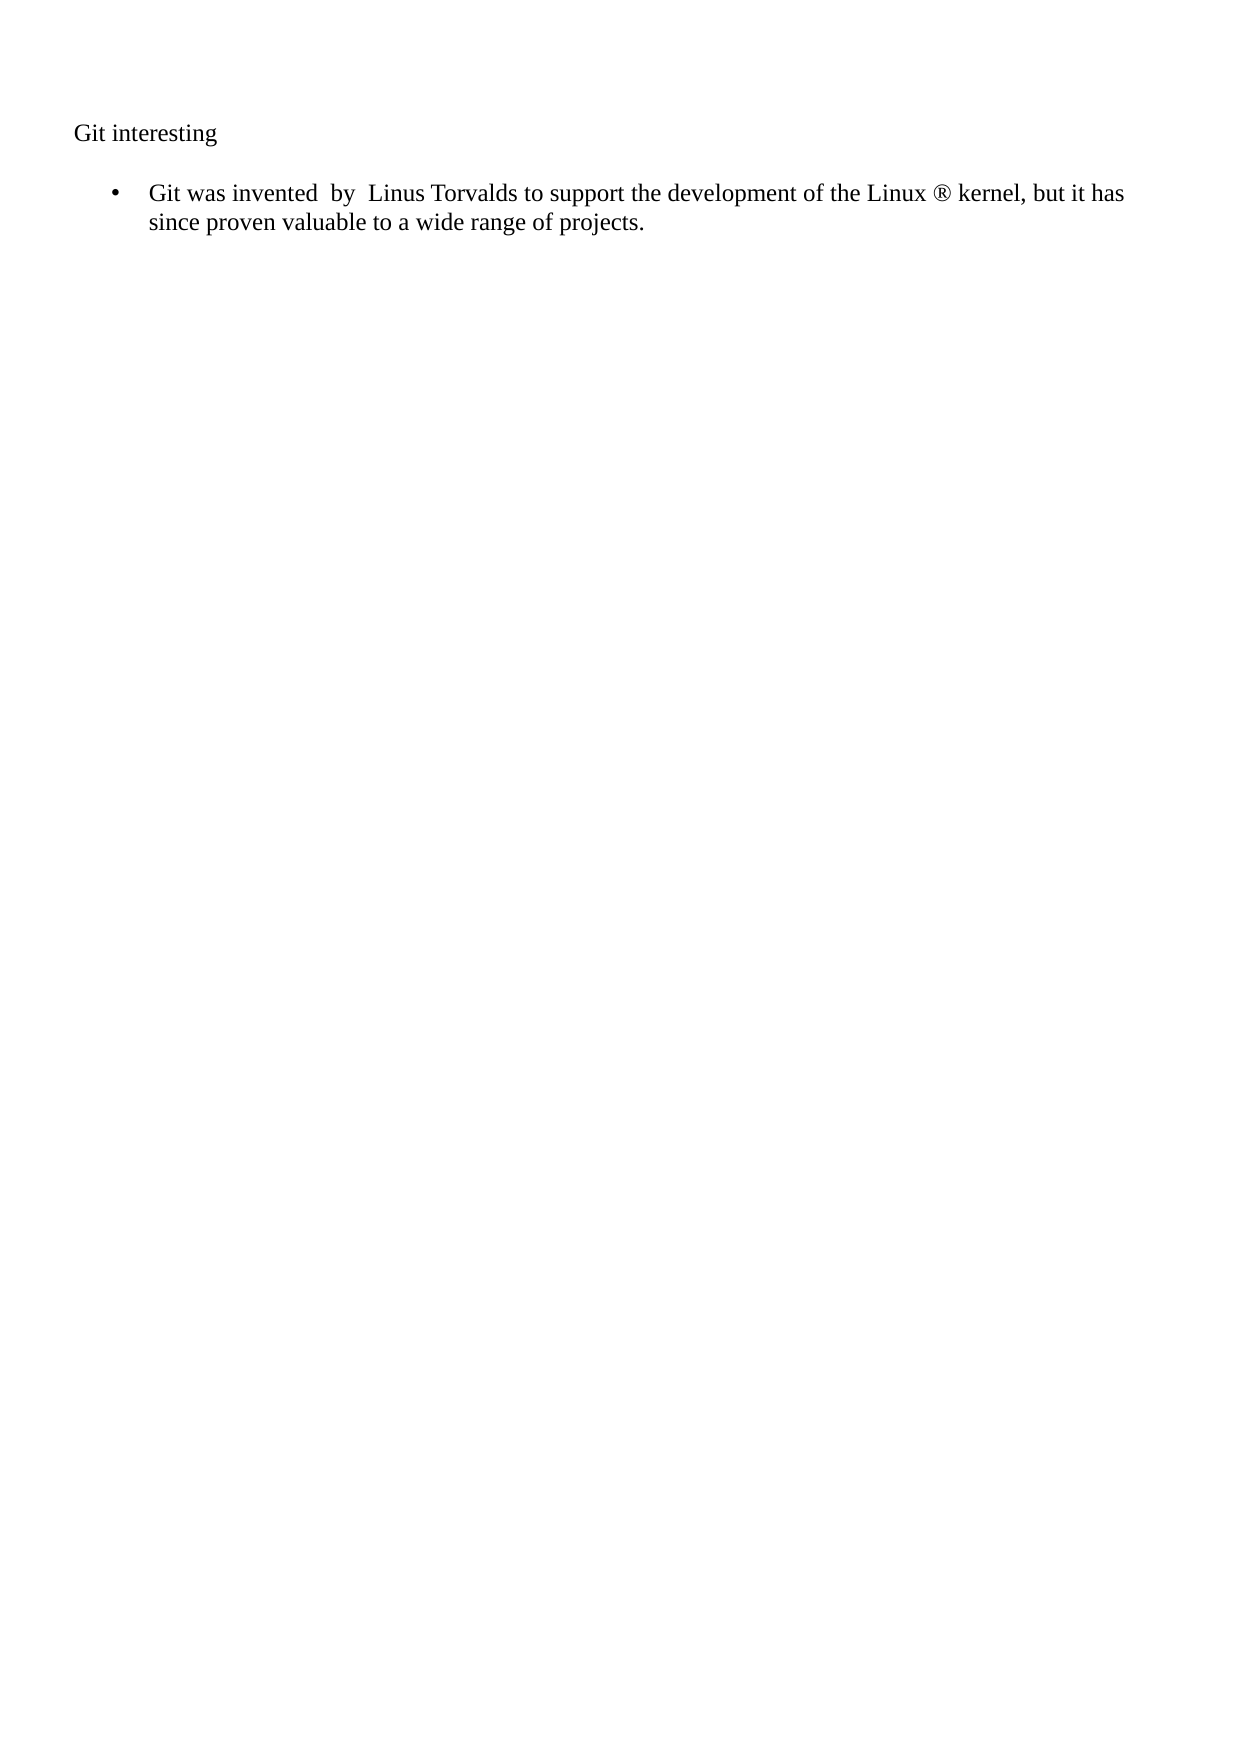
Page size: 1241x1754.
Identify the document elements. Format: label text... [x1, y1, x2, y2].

list Git was invented by Linus Torvalds to support the development of the Linux ® kernel, but it has since proven valuable to a wide range of projects. [111, 178, 1167, 236]
